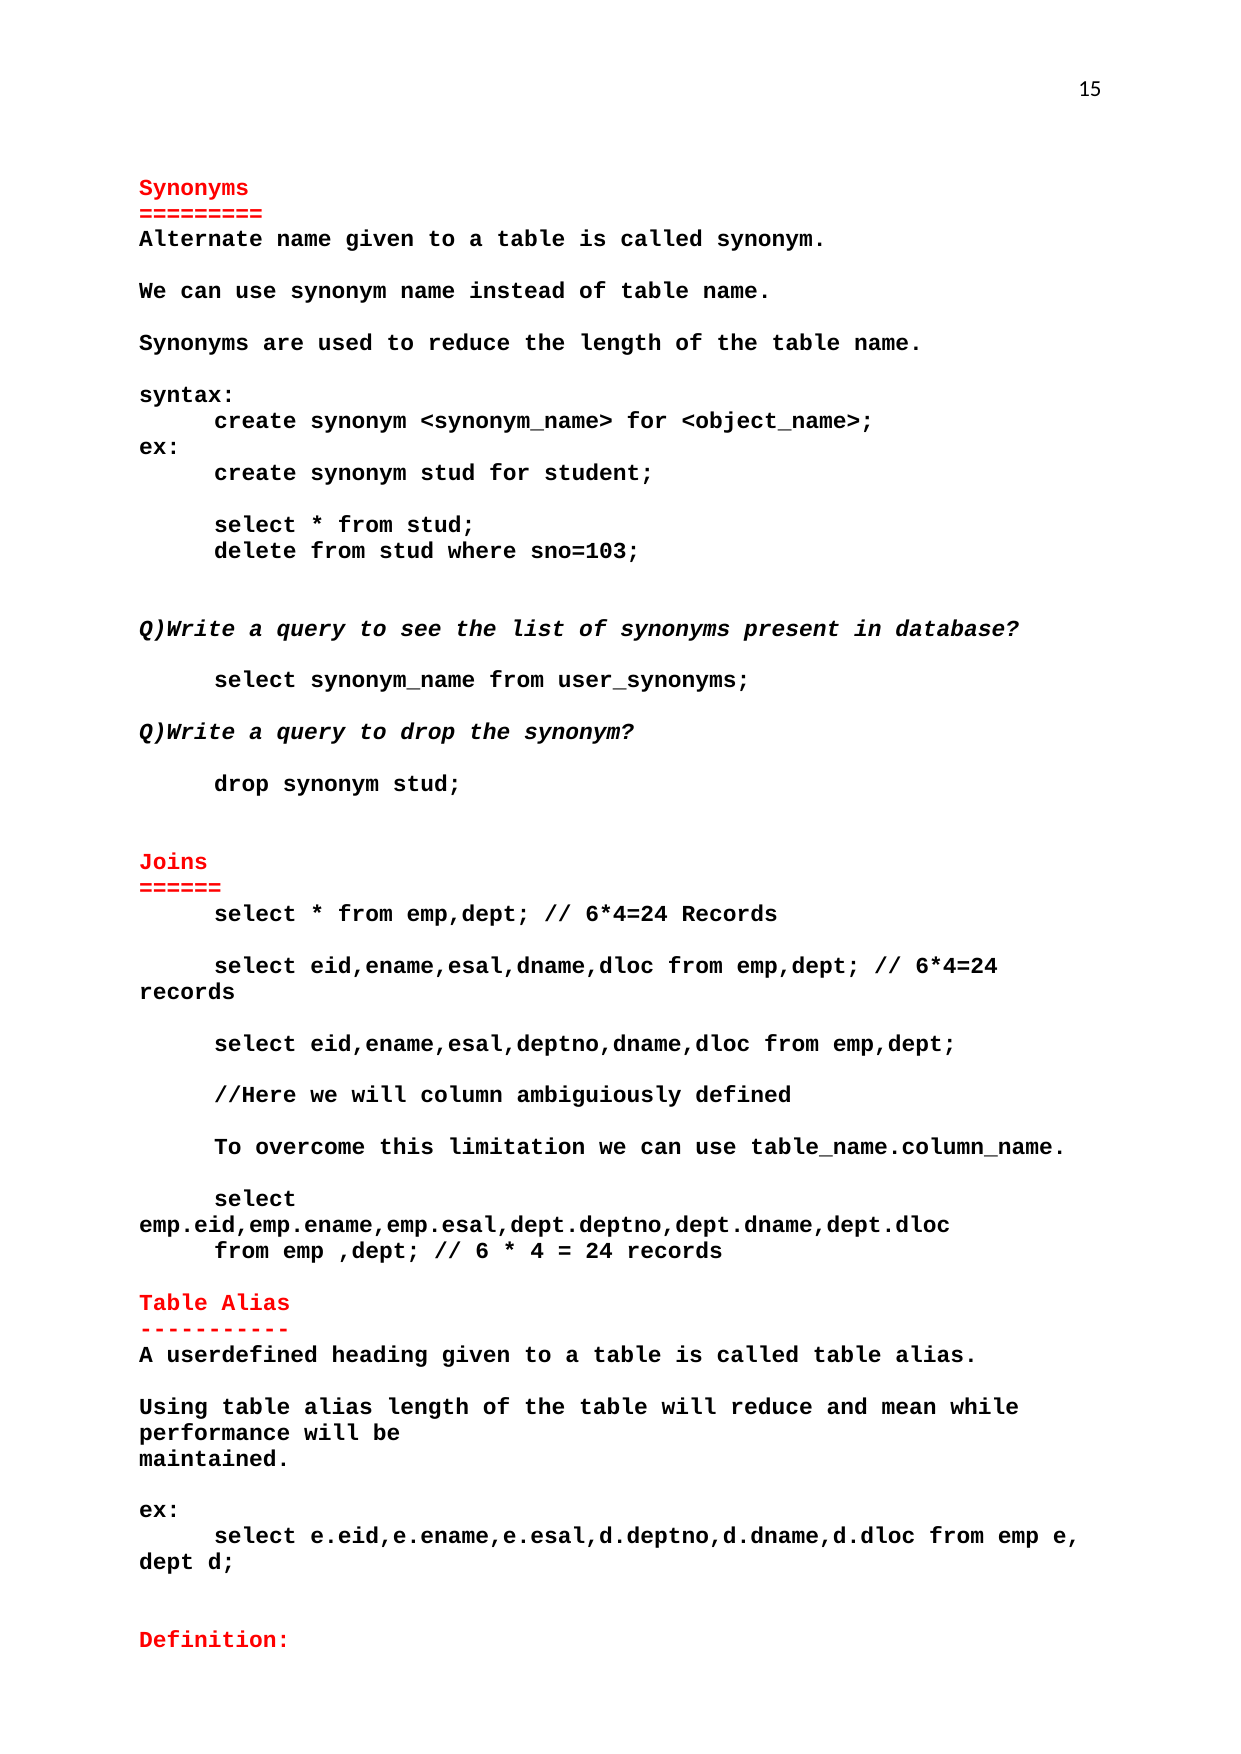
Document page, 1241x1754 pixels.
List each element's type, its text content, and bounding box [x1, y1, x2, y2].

text Synonyms are used to reduce the length of the table name. [139, 332, 1101, 357]
text drop synonym stud; [139, 772, 1101, 798]
text select eid,ename,esal,dname,dloc from emp,dept; // 6*4=24 records [139, 954, 1101, 1006]
text from emp ,dept; // 6 * 4 = 24 records [139, 1239, 1101, 1265]
text To overcome this limitation we can use table_name.column_name. [139, 1136, 1101, 1162]
text Joins [139, 850, 1101, 876]
text select emp.eid,emp.ename,emp.esal,dept.deptno,dept.dname,dept.dloc [139, 1187, 1101, 1239]
text maintained. [139, 1447, 1101, 1473]
text delete from stud where sno=103; [139, 539, 1101, 565]
text ex: [139, 1499, 1101, 1525]
text Q)Write a query to drop the synonym? [139, 721, 1101, 747]
text Table Alias [139, 1291, 1101, 1317]
text select e.eid,e.ename,e.esal,d.deptno,d.dname,d.dloc from emp e, dept d; [139, 1525, 1101, 1577]
text ====== [139, 876, 1101, 902]
text Definition: [139, 1628, 1101, 1654]
text We can use synonym name instead of table name. [139, 280, 1101, 306]
text create synonym <synonym_name> for <object_name>; [139, 409, 1101, 435]
text ========= [139, 202, 1101, 228]
text Alternate name given to a table is called synonym. [139, 228, 1101, 254]
text create synonym stud for student; [139, 461, 1101, 487]
text Synonyms [139, 176, 1101, 202]
text select eid,ename,esal,deptno,dname,dloc from emp,dept; [139, 1032, 1101, 1058]
text //Here we will column ambiguiously defined [139, 1084, 1101, 1110]
text Q)Write a query to see the list of synonyms present in database? [139, 617, 1101, 643]
text select * from stud; [139, 513, 1101, 539]
text ex: [139, 435, 1101, 461]
text A userdefined heading given to a table is called table alias. [139, 1343, 1101, 1369]
text select * from emp,dept; // 6*4=24 Records [139, 902, 1101, 928]
text Using table alias length of the table will reduce and mean while performance will be [139, 1395, 1101, 1447]
text select synonym_name from user_synonyms; [139, 669, 1101, 695]
text ----------- [139, 1317, 1101, 1343]
text syntax: [139, 383, 1101, 409]
